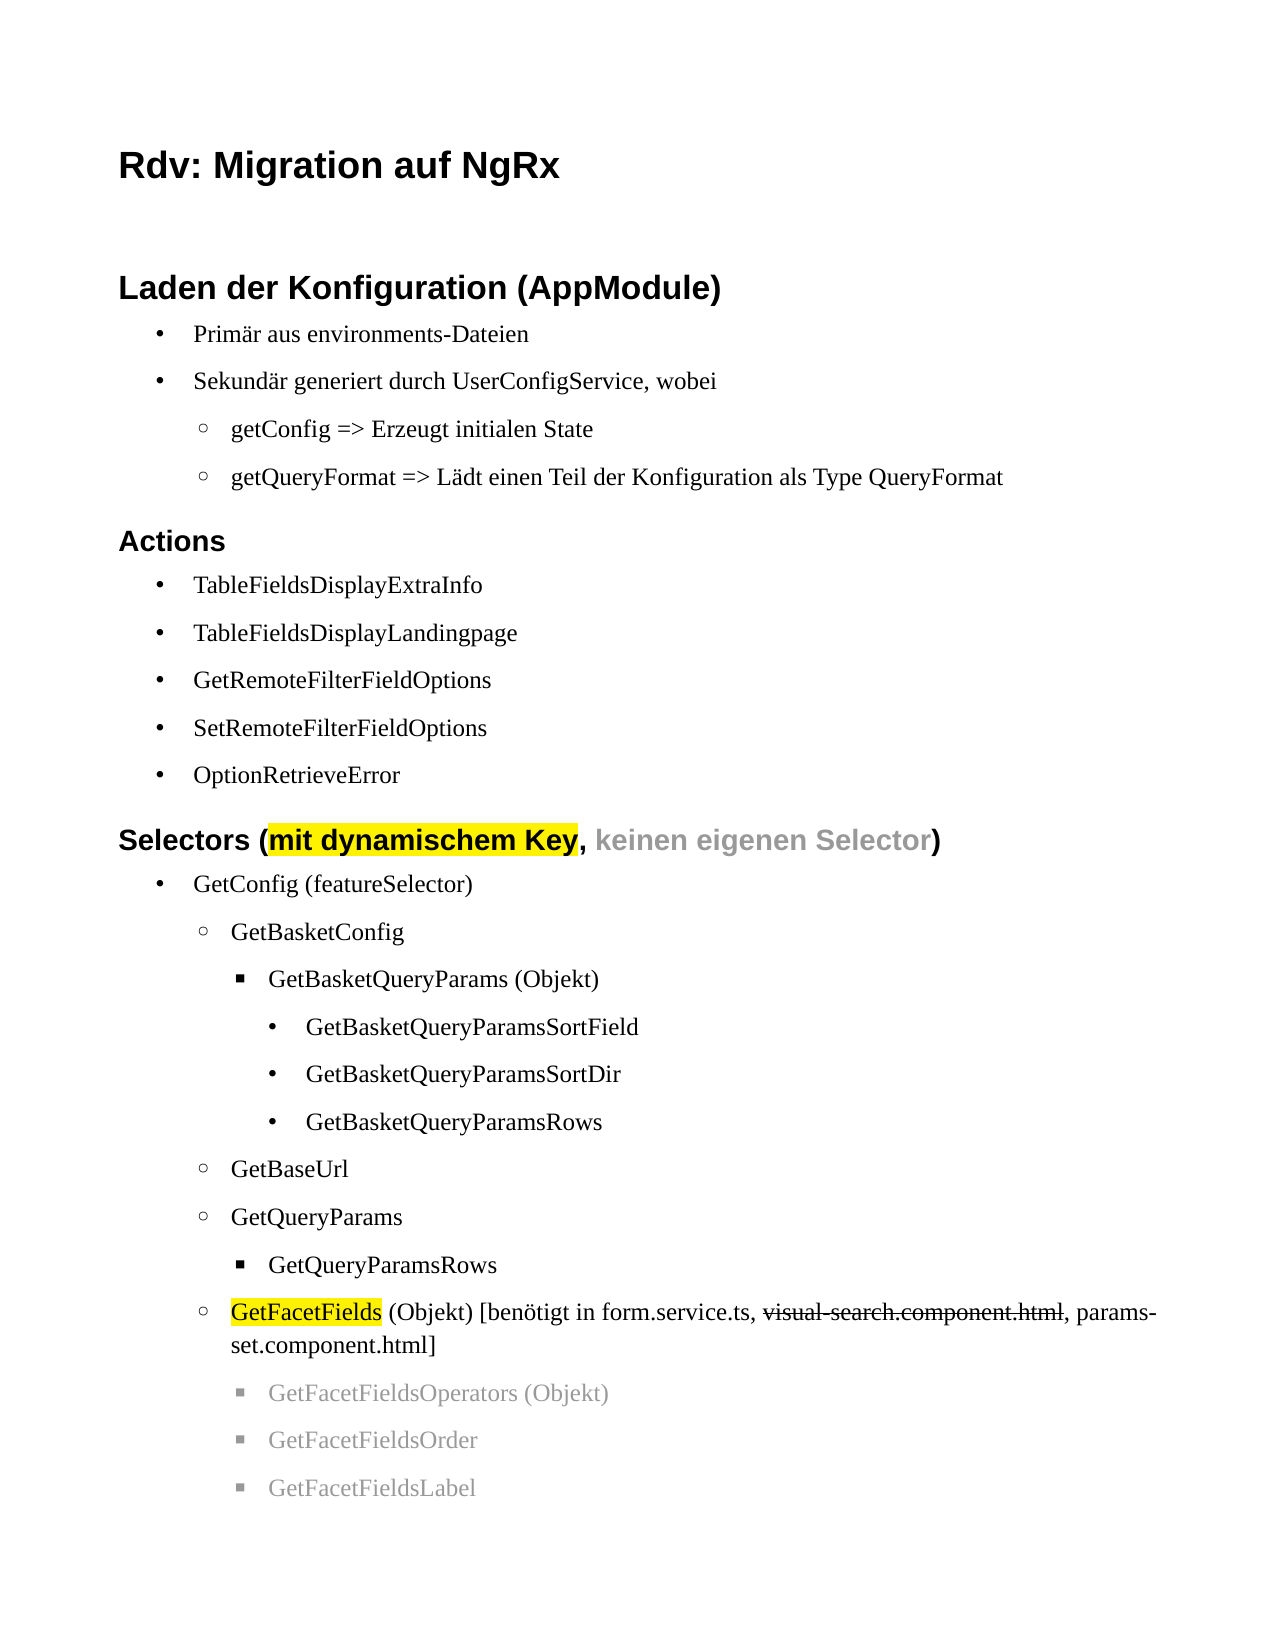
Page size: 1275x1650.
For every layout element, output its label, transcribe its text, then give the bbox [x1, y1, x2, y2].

subtitle Laden der Konfiguration (AppModule) [118, 268, 1157, 306]
list GetFacetFields (Objekt) [benötigt in form.service.ts, visual-search.component.html, params-set.component.html] [193, 1297, 1157, 1359]
list TableFieldsDisplayLandingpage [156, 618, 1157, 646]
subtitle Rdv: Migration auf NgRx [118, 143, 1157, 187]
list GetQueryParamsRows [231, 1250, 1157, 1278]
list getQueryFormat => Lädt einen Teil der Konfiguration als Type QueryFormat [193, 462, 1157, 490]
list TableFieldsDisplayExtraInfo [156, 570, 1157, 599]
list GetBasketQueryParams (Objekt) [231, 964, 1157, 993]
list OptionRetrieveError [156, 761, 1157, 789]
list SetRemoteFilterFieldOptions [156, 713, 1157, 742]
list GetFacetFieldsLabel [231, 1473, 1157, 1502]
list getConfig => Erzeugt initialen State [193, 414, 1157, 443]
list GetFacetFieldsOperators (Objekt) [231, 1378, 1157, 1407]
list GetBasketQueryParamsRows [268, 1107, 1157, 1136]
list GetQueryParams [193, 1202, 1157, 1231]
subtitle Actions [118, 524, 1157, 558]
list GetBaseUrl [193, 1154, 1157, 1183]
list Primär aus environments-Dateien [156, 319, 1157, 348]
list GetBasketQueryParamsSortDir [268, 1059, 1157, 1088]
list GetBasketQueryParamsSortField [268, 1012, 1157, 1041]
list GetRemoteFilterFieldOptions [156, 665, 1157, 694]
list GetConfig (featureSelector) [156, 869, 1157, 898]
subtitle Selectors (mit dynamischem Key, keinen eigenen Selector) [118, 823, 1157, 856]
list Sekundär generiert durch UserConfigService, wobei [156, 366, 1157, 395]
list GetBasketConfig [193, 917, 1157, 945]
list GetFacetFieldsOrder [231, 1426, 1157, 1454]
